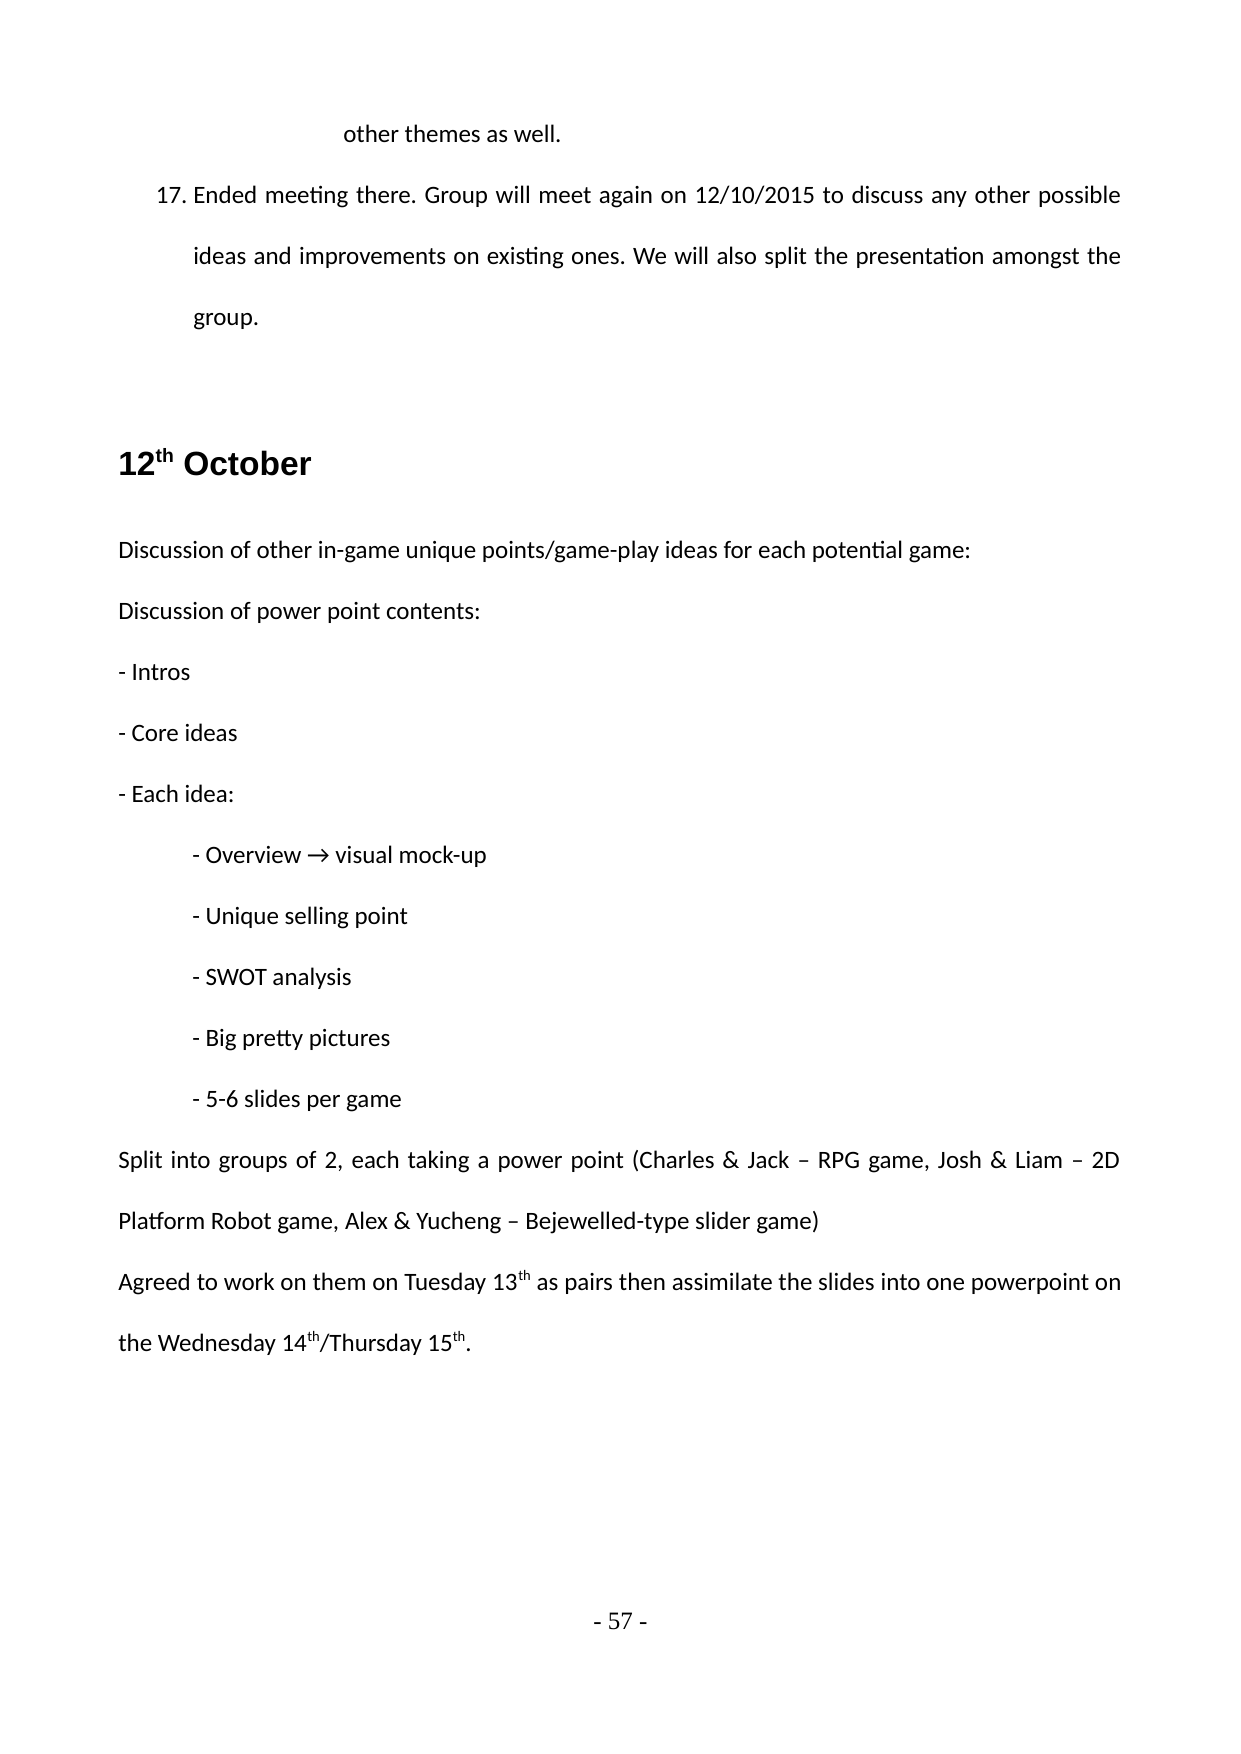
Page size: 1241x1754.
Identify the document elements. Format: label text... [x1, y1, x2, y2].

subtitle 12th October [118, 444, 1122, 483]
text - 5-6 slides per game [118, 1083, 1122, 1114]
text - Overview → visual mock-up [118, 839, 1122, 870]
text Discussion of other in-game unique points/game-play ideas for each potential game: [118, 534, 1122, 564]
list other themes as well. [324, 118, 1122, 149]
text Discussion of power point contents: [118, 595, 1122, 626]
text - Big pretty pictures [118, 1022, 1122, 1053]
text - Core ideas [118, 717, 1122, 748]
text Split into groups of 2, each taking a power point (Charles & Jack – RPG game, Josh & Liam – 2D Platform Robot game, Alex & Yucheng – Bejewelled-type slider game) [118, 1144, 1122, 1236]
text Agreed to work on them on Tuesday 13th as pairs then assimilate the slides into one powerpoint on the Wednesday 14th/Thursday 15th. [118, 1266, 1122, 1358]
text - Intros [118, 656, 1122, 687]
list Ended meeting there. Group will meet again on 12/10/2015 to discuss any other possible ideas and improvements on existing ones. We will also split the presentation amongst the group. [156, 179, 1122, 332]
text - SWOT analysis [118, 961, 1122, 992]
text - Each idea: [118, 778, 1122, 809]
text - Unique selling point [118, 900, 1122, 931]
